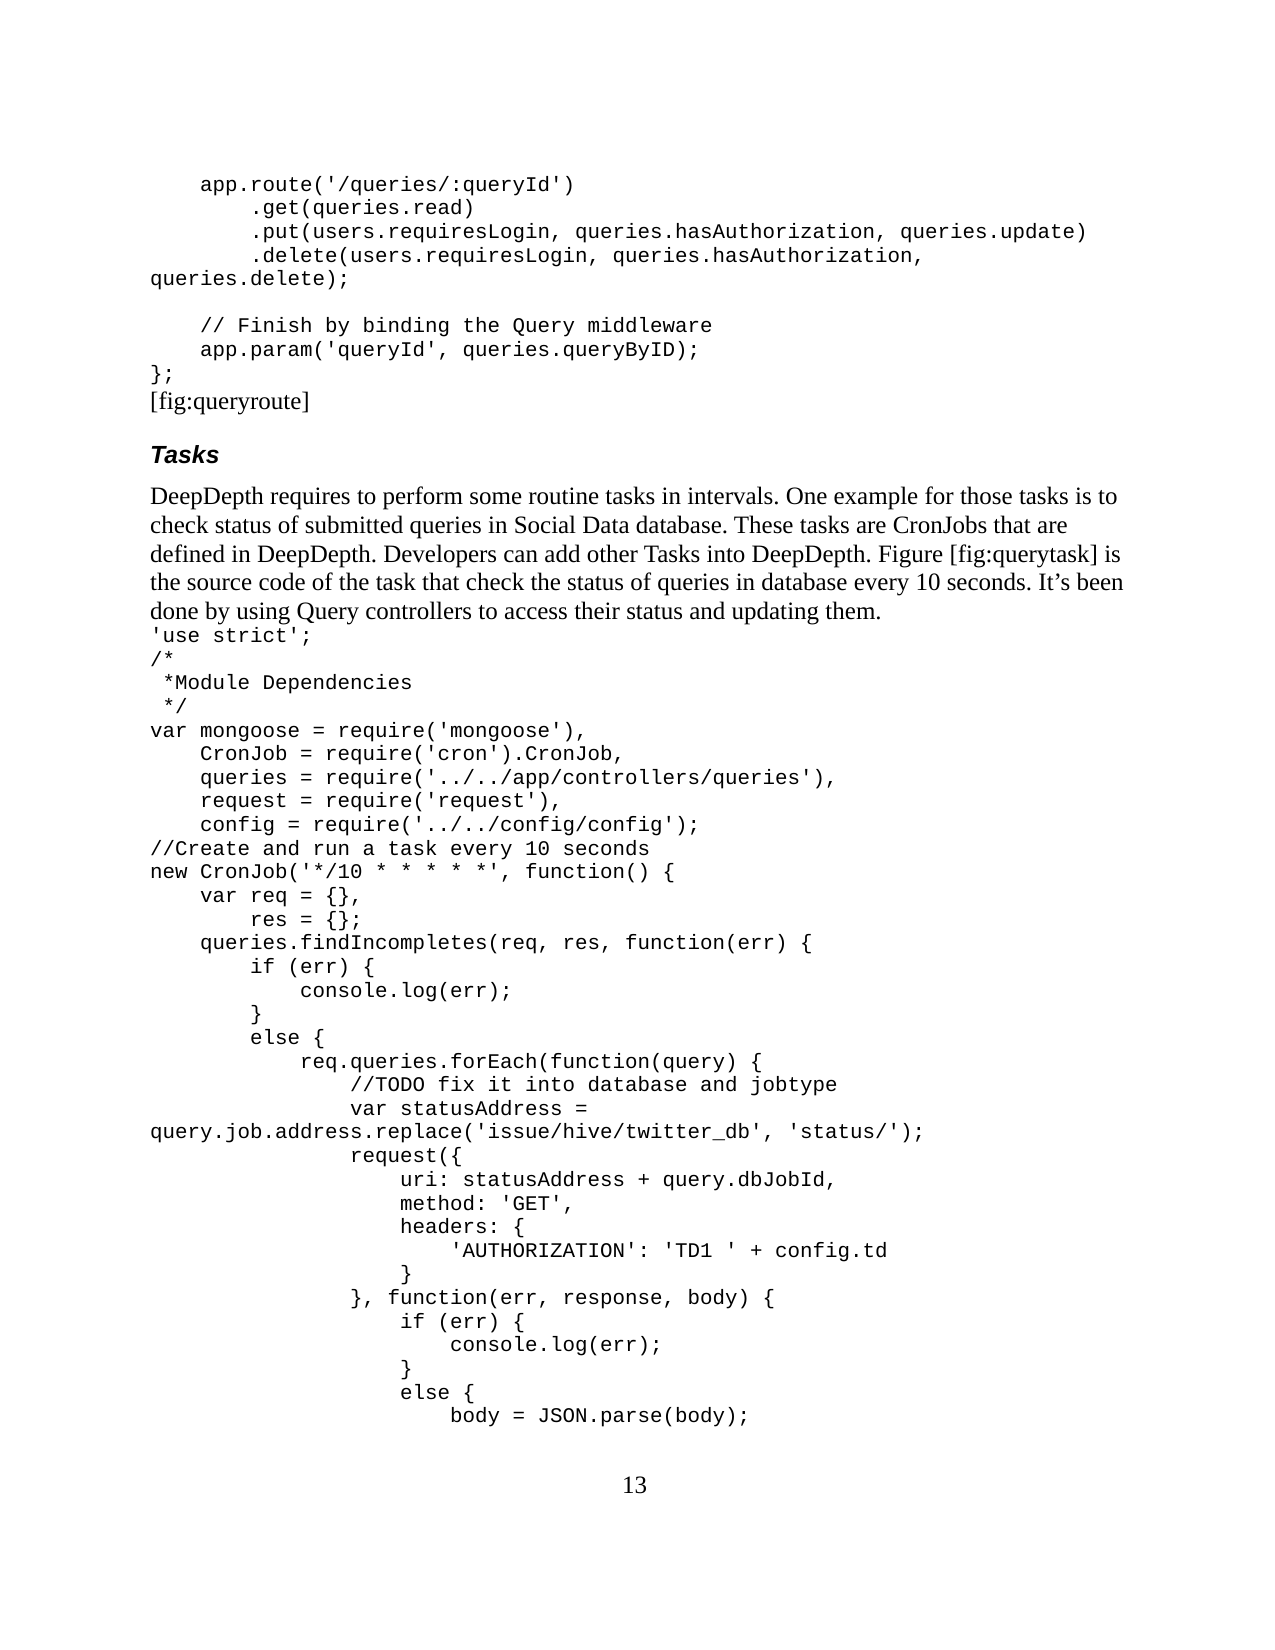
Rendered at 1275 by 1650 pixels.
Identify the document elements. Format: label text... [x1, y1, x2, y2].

text method: 'GET', [150, 1192, 1125, 1216]
text } [150, 1263, 1125, 1287]
text if (err) { [150, 956, 1125, 980]
text new CronJob('*/10 * * * * *', function() { [150, 861, 1125, 885]
text var req = {}, [150, 885, 1125, 909]
text uri: statusAddress + query.dbJobId, [150, 1169, 1125, 1192]
text *Module Dependencies [150, 672, 1125, 696]
text headers: { [150, 1216, 1125, 1240]
text 'use strict'; [150, 625, 1125, 649]
text }; [150, 363, 1125, 386]
text var mongoose = require('mongoose'), [150, 719, 1125, 743]
text .get(queries.read) [150, 197, 1125, 221]
text DeepDepth requires to perform some routine tasks in intervals. One example for those tasks is to check status of submitted queries in Social Data database. These tasks are CronJobs that are defined in DeepDepth. Developers can add other Tasks into DeepDepth. Figure [fig:querytask] is the source code of the task that check the status of queries in database every 10 seconds. It’s been done by using Query controllers to access their status and updating them. [150, 481, 1125, 625]
text /* [150, 649, 1125, 672]
text queries = require('../../app/controllers/queries'), [150, 767, 1125, 791]
text app.param('queryId', queries.queryByID); [150, 339, 1125, 363]
text 'AUTHORIZATION': 'TD1 ' + config.td [150, 1240, 1125, 1263]
text console.log(err); [150, 1334, 1125, 1358]
text request = require('request'), [150, 791, 1125, 814]
text [fig:queryroute] [150, 386, 1125, 415]
text app.route('/queries/:queryId') [150, 174, 1125, 197]
text */ [150, 696, 1125, 719]
text req.queries.forEach(function(query) { [150, 1051, 1125, 1074]
text CronJob = require('cron').CronJob, [150, 743, 1125, 767]
text //TODO fix it into database and jobtype [150, 1074, 1125, 1098]
text queries.findIncompletes(req, res, function(err) { [150, 932, 1125, 956]
text config = require('../../config/config'); [150, 814, 1125, 838]
text }, function(err, response, body) { [150, 1287, 1125, 1311]
text } [150, 1003, 1125, 1027]
text request({ [150, 1145, 1125, 1169]
text .delete(users.requiresLogin, queries.hasAuthorization, queries.delete); [150, 244, 1125, 292]
text .put(users.requiresLogin, queries.hasAuthorization, queries.update) [150, 221, 1125, 244]
text console.log(err); [150, 980, 1125, 1003]
text var statusAddress = query.job.address.replace('issue/hive/twitter_db', 'status/'); [150, 1098, 1125, 1145]
text //Create and run a task every 10 seconds [150, 838, 1125, 861]
text // Finish by binding the Query middleware [150, 316, 1125, 339]
text if (err) { [150, 1311, 1125, 1334]
text res = {}; [150, 909, 1125, 932]
text else { [150, 1027, 1125, 1051]
text body = JSON.parse(body); [150, 1405, 1125, 1429]
text } [150, 1358, 1125, 1382]
subtitle Tasks [150, 440, 1125, 469]
text else { [150, 1382, 1125, 1405]
